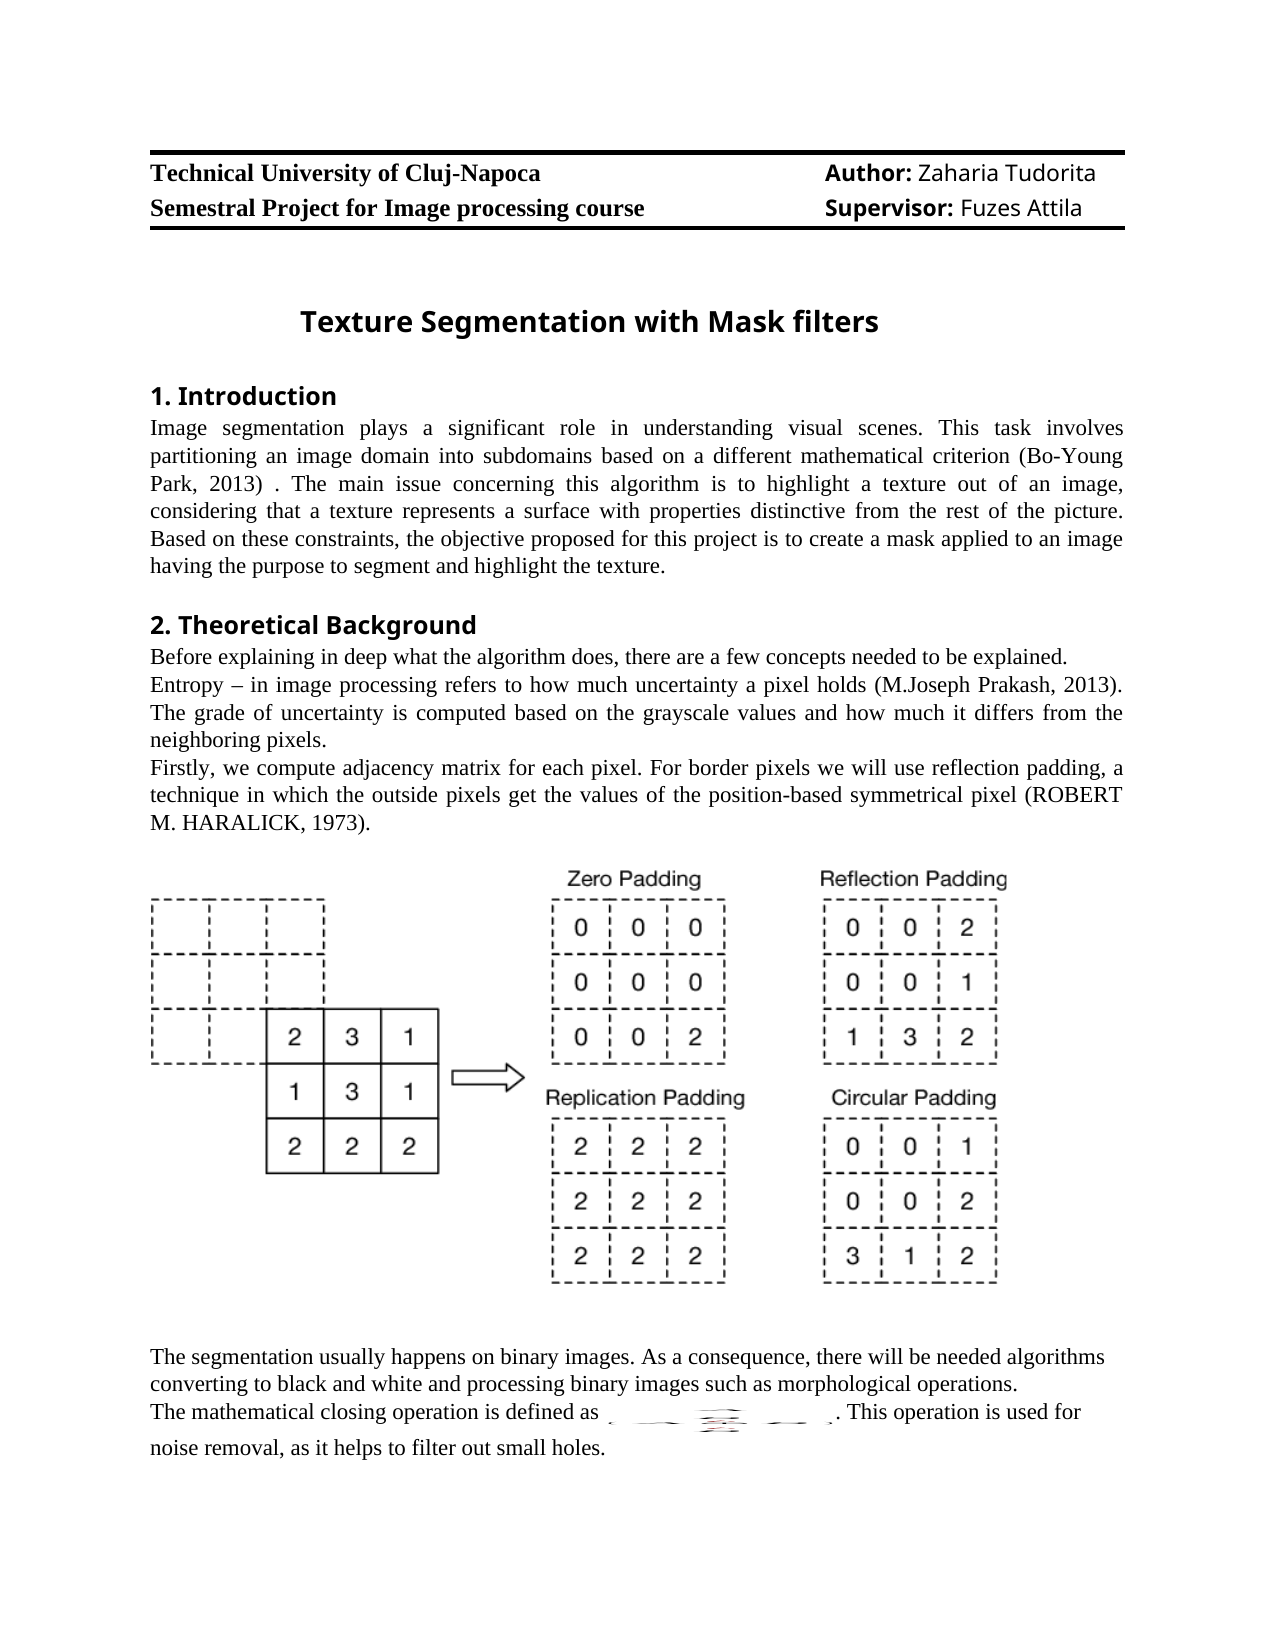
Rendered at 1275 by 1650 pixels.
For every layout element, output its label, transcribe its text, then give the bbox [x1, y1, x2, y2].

text Before explaining in deep what the algorithm does, there are a few concepts needed to be explained. [150, 643, 1125, 670]
text The mathematical closing operation is defined as . This operation is used for noise removal, as it helps to filter out small holes. [150, 1398, 1125, 1460]
text The segmentation usually happens on binary images. As a consequence, there will be needed algorithms converting to black and white and processing binary images such as morphological operations. [150, 1343, 1125, 1397]
text Technical University of Cluj-Napoca Author: Zaharia Tudorita [150, 155, 1125, 188]
text 1. Introduction [150, 379, 1125, 413]
text Firstly, we compute adjacency matrix for each pixel. For border pixels we will use reflection padding, a technique in which the outside pixels get the values of the position-based symmetrical pixel (ROBERT M. HARALICK, 1973). [150, 754, 1125, 835]
text Image segmentation plays a significant role in understanding visual scenes. This task involves partitioning an image domain into subdomains based on a different mathematical criterion (Bo-Young Park, 2013) . The main issue concerning this algorithm is to highlight a texture out of an image, considering that a texture represents a surface with properties distinctive from the rest of the picture. Based on these constraints, the objective proposed for this project is to create a mask applied to an image having the purpose to segment and highlight the texture. [150, 414, 1125, 579]
text Semestral Project for Image processing course Supervisor: Fuzes Attila [150, 189, 1125, 226]
text Texture Segmentation with Mask filters [150, 301, 1125, 341]
text Entropy – in image processing refers to how much uncertainty a pixel holds (M.Joseph Prakash, 2013). The grade of uncertainty is computed based on the grayscale values and how much it differs from the neighboring pixels. [150, 671, 1125, 753]
text 2. Theoretical Background [150, 608, 1125, 642]
